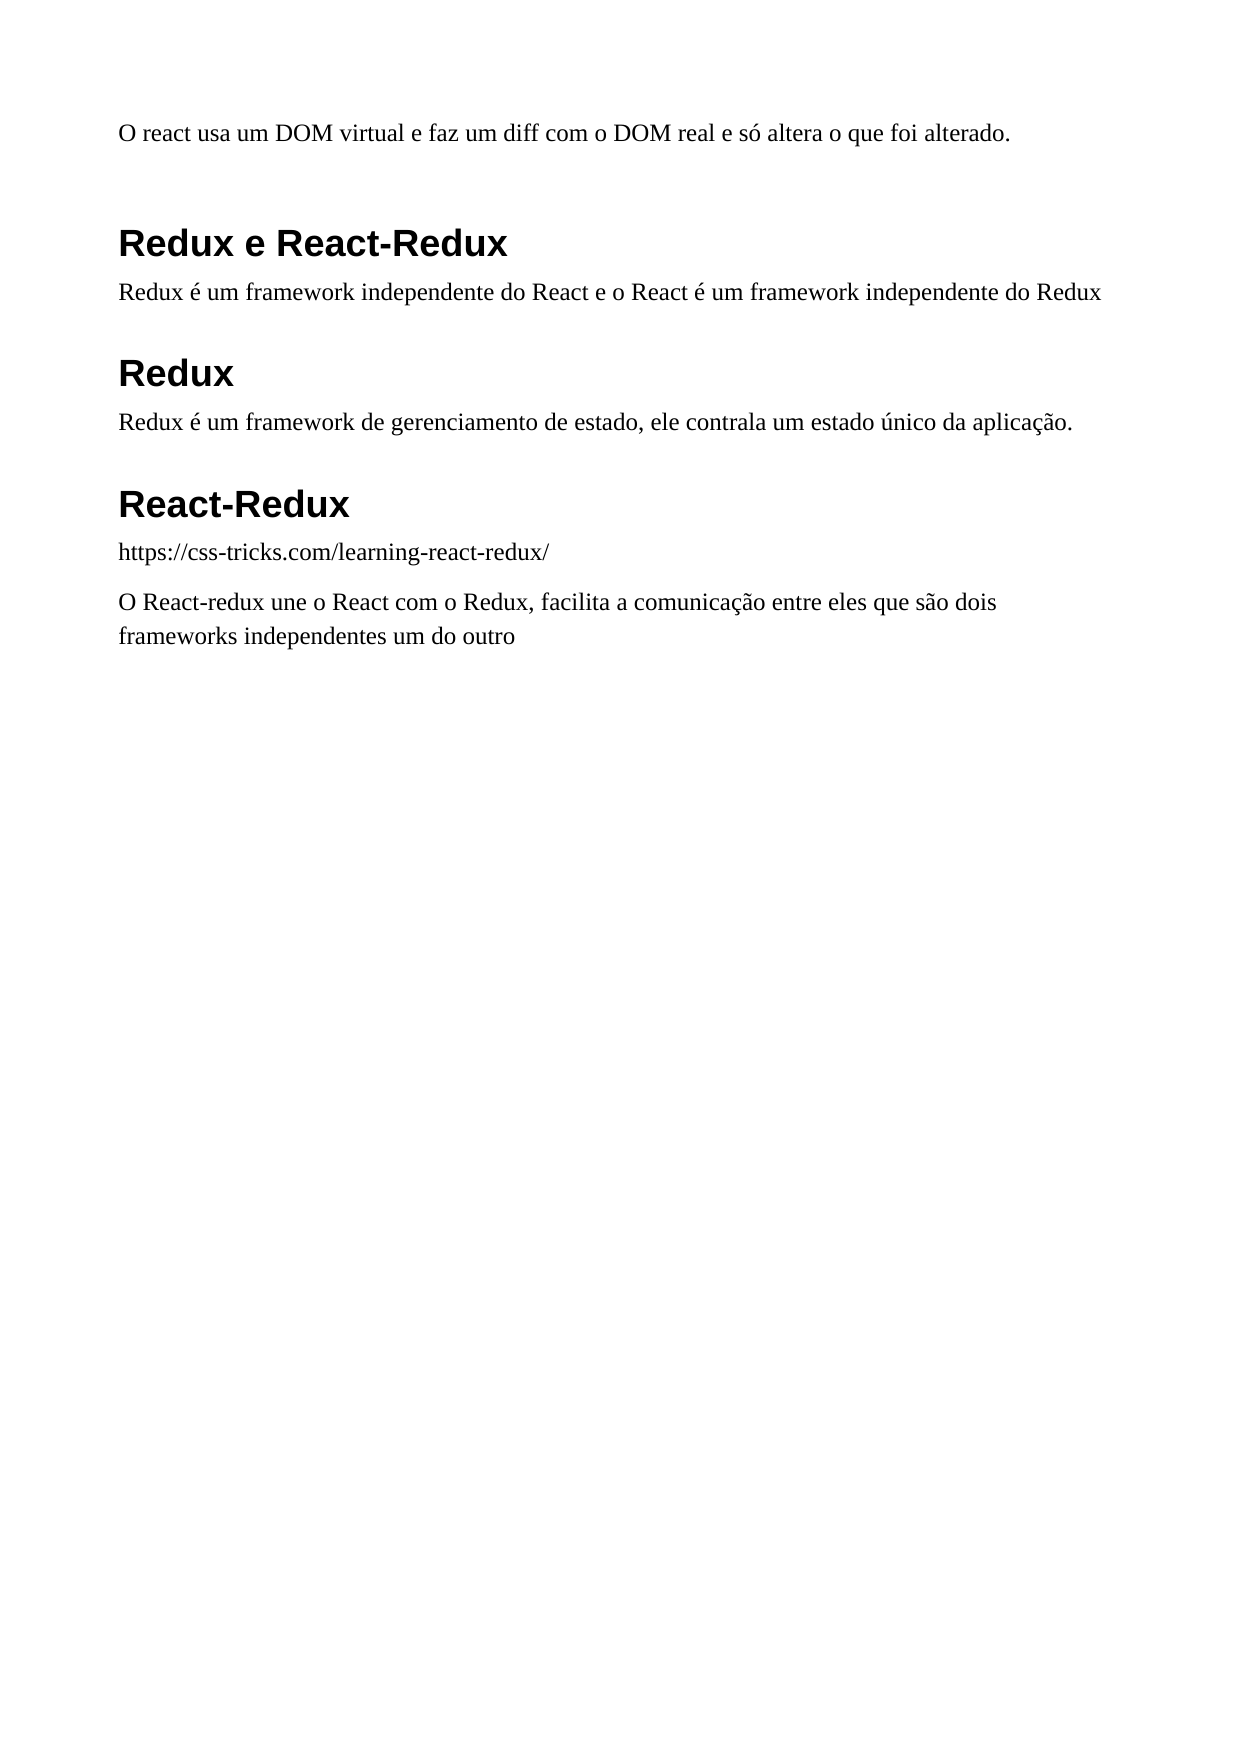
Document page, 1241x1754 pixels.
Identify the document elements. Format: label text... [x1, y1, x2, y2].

subtitle React-Redux [118, 481, 1122, 525]
subtitle Redux e React-Redux [118, 221, 1122, 264]
subtitle Redux [118, 351, 1122, 395]
text Redux é um framework independente do React e o React é um framework independente do Redux [118, 277, 1122, 306]
text O react usa um DOM virtual e faz um diff com o DOM real e só altera o que foi alterado. [118, 118, 1122, 147]
text https://css-tricks.com/learning-react-redux/ [118, 537, 1122, 566]
text O React-redux une o React com o Redux, facilita a comunicação entre eles que são dois frameworks independentes um do outro [118, 587, 1122, 650]
text Redux é um framework de gerenciamento de estado, ele contrala um estado único da aplicação. [118, 407, 1122, 436]
